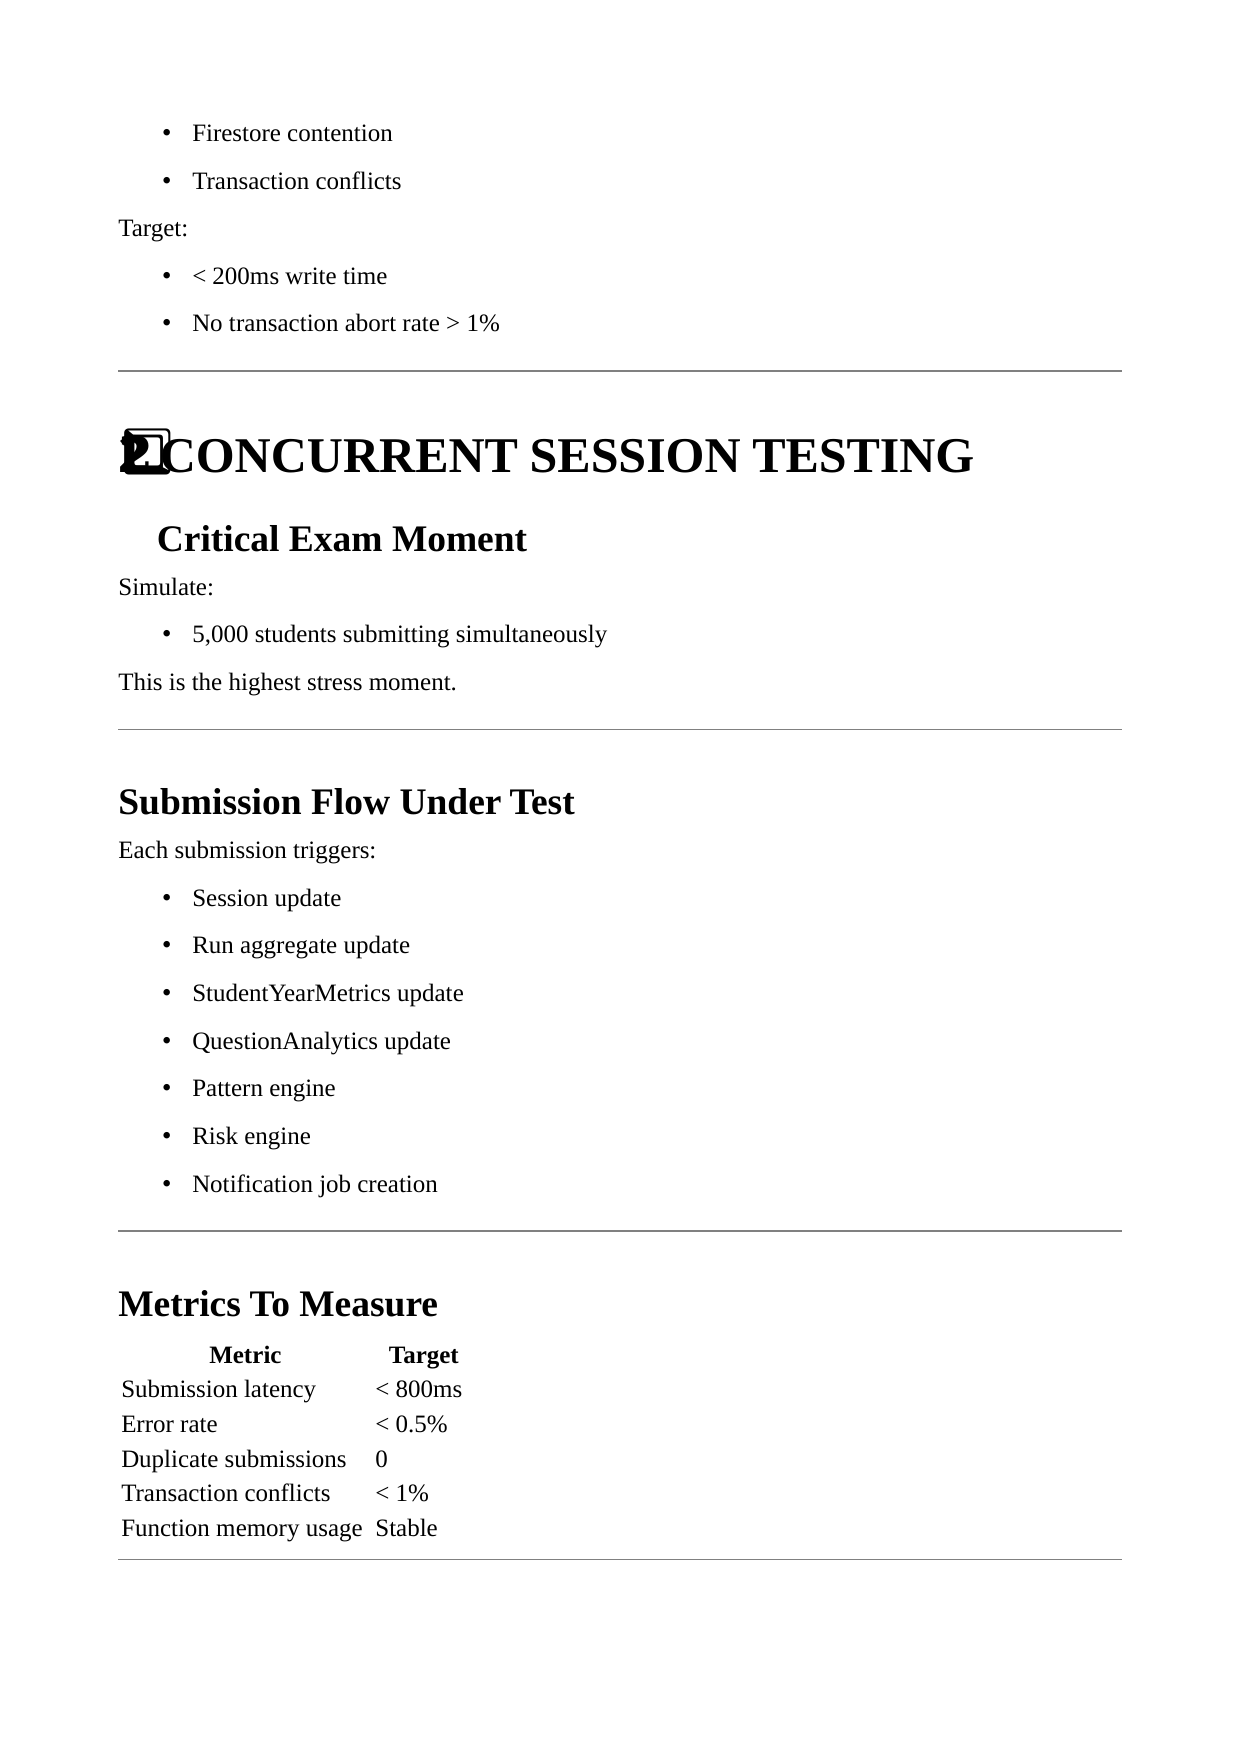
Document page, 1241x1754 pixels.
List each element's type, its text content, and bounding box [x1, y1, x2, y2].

table_cell Stable [372, 1510, 475, 1544]
text Each submission triggers: [118, 835, 1122, 864]
subtitle Metrics To Measure [118, 1281, 1122, 1324]
list 5,000 students submitting simultaneously [162, 619, 1122, 648]
list Notification job creation [162, 1169, 1122, 1197]
list Firestore contention [162, 118, 1122, 147]
table_cell < 1% [372, 1475, 475, 1510]
table_cell < 0.5% [372, 1406, 475, 1441]
list Risk engine [162, 1121, 1122, 1150]
list Session update [162, 883, 1122, 912]
list < 200ms write time [162, 261, 1122, 290]
table_cell Submission latency [118, 1372, 372, 1406]
list Transaction conflicts [162, 166, 1122, 194]
subtitle 2️⃣ CONCURRENT SESSION TESTING [118, 425, 1122, 483]
table_cell Transaction conflicts [118, 1475, 372, 1510]
list QuestionAnalytics update [162, 1026, 1122, 1054]
table_header Target [372, 1337, 475, 1372]
table_cell Duplicate submissions [118, 1441, 372, 1475]
list Run aggregate update [162, 931, 1122, 959]
table_cell Error rate [118, 1406, 372, 1441]
subtitle Submission Flow Under Test [118, 780, 1122, 823]
table_cell < 800ms [372, 1372, 475, 1406]
table_cell Function memory usage [118, 1510, 372, 1544]
subtitle 🎯 Critical Exam Moment [118, 516, 1122, 559]
text Target: [118, 213, 1122, 242]
list Pattern engine [162, 1073, 1122, 1102]
text Simulate: [118, 572, 1122, 601]
list No transaction abort rate > 1% [162, 308, 1122, 337]
list StudentYearMetrics update [162, 978, 1122, 1007]
table_cell 0 [372, 1441, 475, 1475]
table_header Metric [118, 1337, 372, 1372]
text This is the highest stress moment. [118, 667, 1122, 696]
